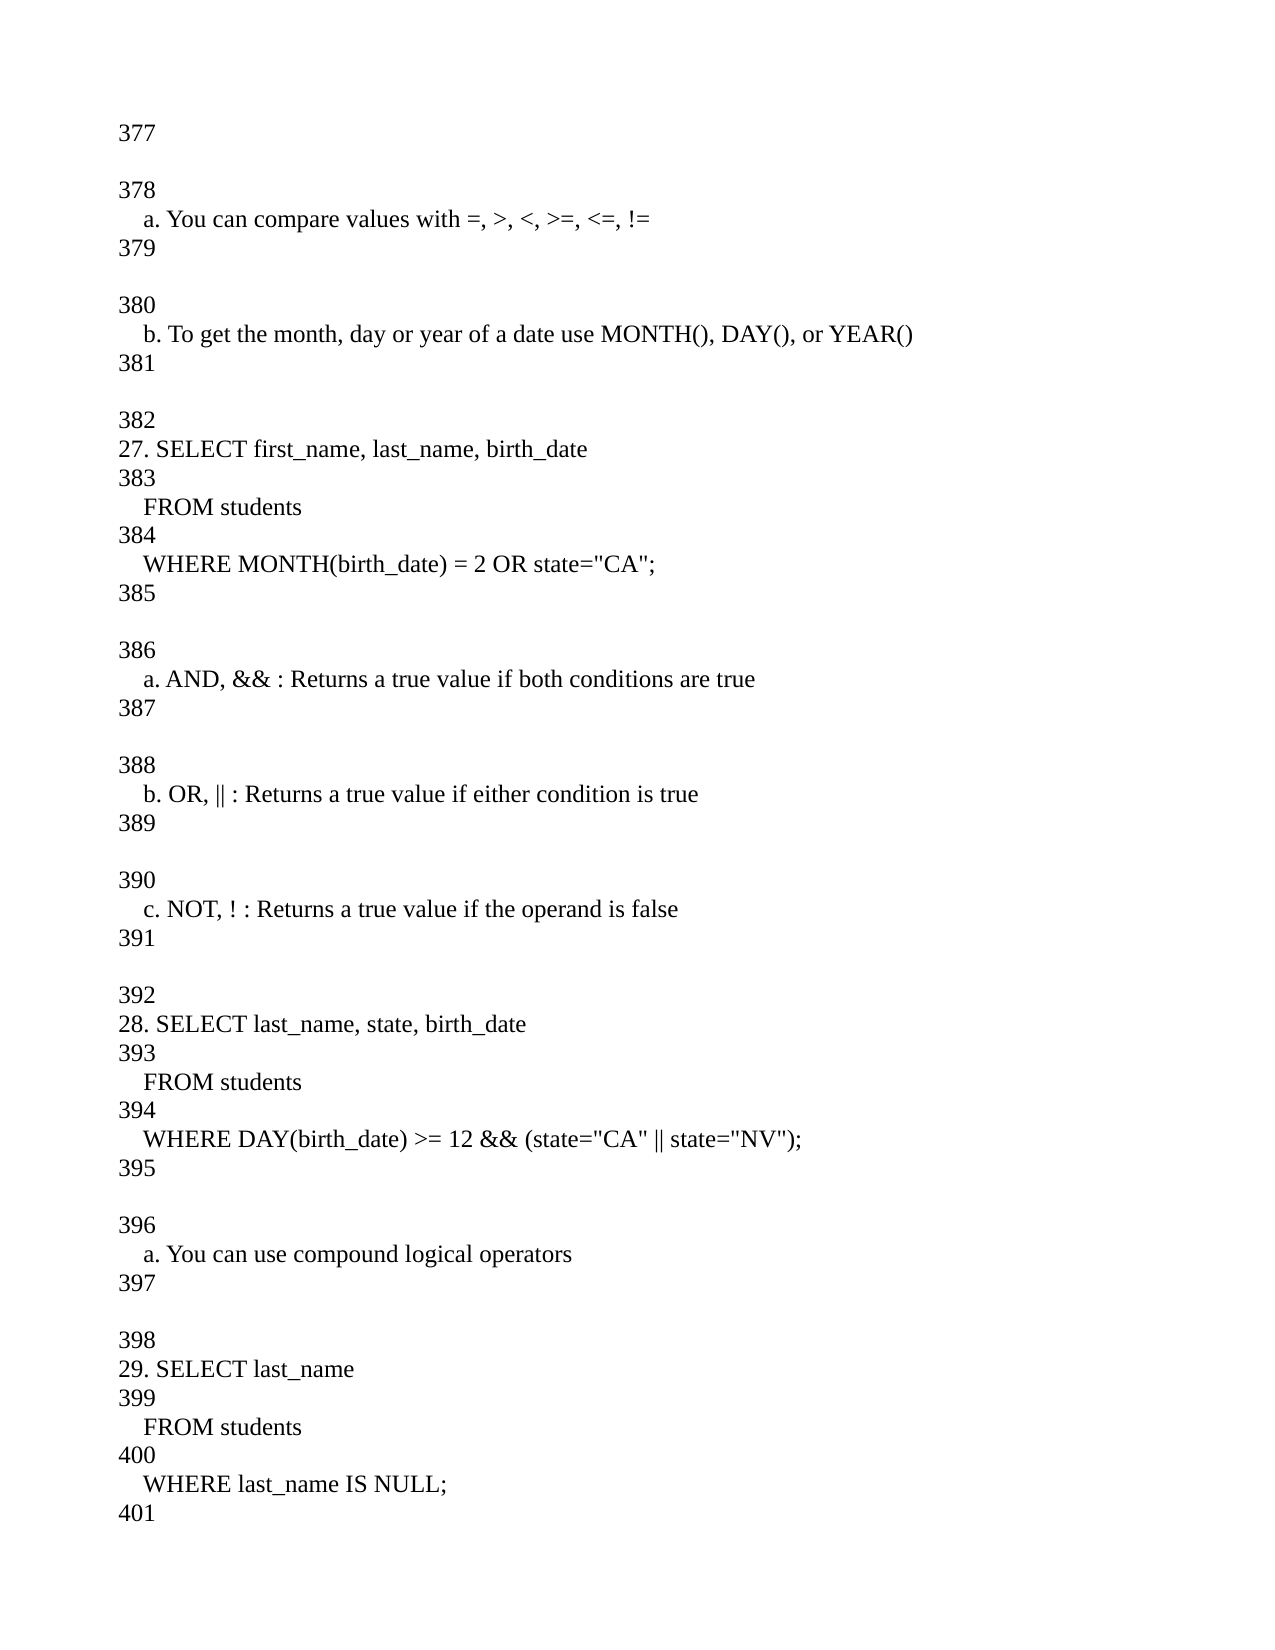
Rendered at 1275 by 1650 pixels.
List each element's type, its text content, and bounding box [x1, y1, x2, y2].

text FROM students [118, 492, 1157, 521]
text 378 [118, 176, 1157, 204]
text b. OR, || : Returns a true value if either condition is true [118, 779, 1157, 808]
text 379 [118, 233, 1157, 262]
text 385 [118, 578, 1157, 607]
text 390 [118, 866, 1157, 894]
text 388 [118, 751, 1157, 779]
text 381 [118, 348, 1157, 377]
text 389 [118, 808, 1157, 837]
text 384 [118, 521, 1157, 549]
text 386 [118, 636, 1157, 664]
text 395 [118, 1153, 1157, 1182]
text c. NOT, ! : Returns a true value if the operand is false [118, 894, 1157, 923]
text 396 [118, 1211, 1157, 1239]
text WHERE DAY(birth_date) >= 12 && (state="CA" || state="NV"); [118, 1124, 1157, 1153]
text a. AND, && : Returns a true value if both conditions are true [118, 664, 1157, 693]
text 383 [118, 463, 1157, 492]
text FROM students [118, 1412, 1157, 1441]
text 393 [118, 1038, 1157, 1067]
text WHERE MONTH(birth_date) = 2 OR state="CA"; [118, 549, 1157, 578]
text 392 [118, 981, 1157, 1009]
text 27. SELECT first_name, last_name, birth_date [118, 434, 1157, 463]
text 377 [118, 118, 1157, 147]
text 398 [118, 1326, 1157, 1354]
text a. You can use compound logical operators [118, 1239, 1157, 1268]
text 382 [118, 406, 1157, 434]
text 380 [118, 291, 1157, 319]
text 28. SELECT last_name, state, birth_date [118, 1009, 1157, 1038]
text FROM students [118, 1067, 1157, 1096]
text 387 [118, 693, 1157, 722]
text 29. SELECT last_name [118, 1354, 1157, 1383]
text 401 [118, 1498, 1157, 1527]
text 391 [118, 923, 1157, 952]
text 399 [118, 1383, 1157, 1412]
text WHERE last_name IS NULL; [118, 1469, 1157, 1498]
text 400 [118, 1441, 1157, 1469]
text 394 [118, 1096, 1157, 1124]
text b. To get the month, day or year of a date use MONTH(), DAY(), or YEAR() [118, 319, 1157, 348]
text a. You can compare values with =, >, <, >=, <=, != [118, 204, 1157, 233]
text 397 [118, 1268, 1157, 1297]
